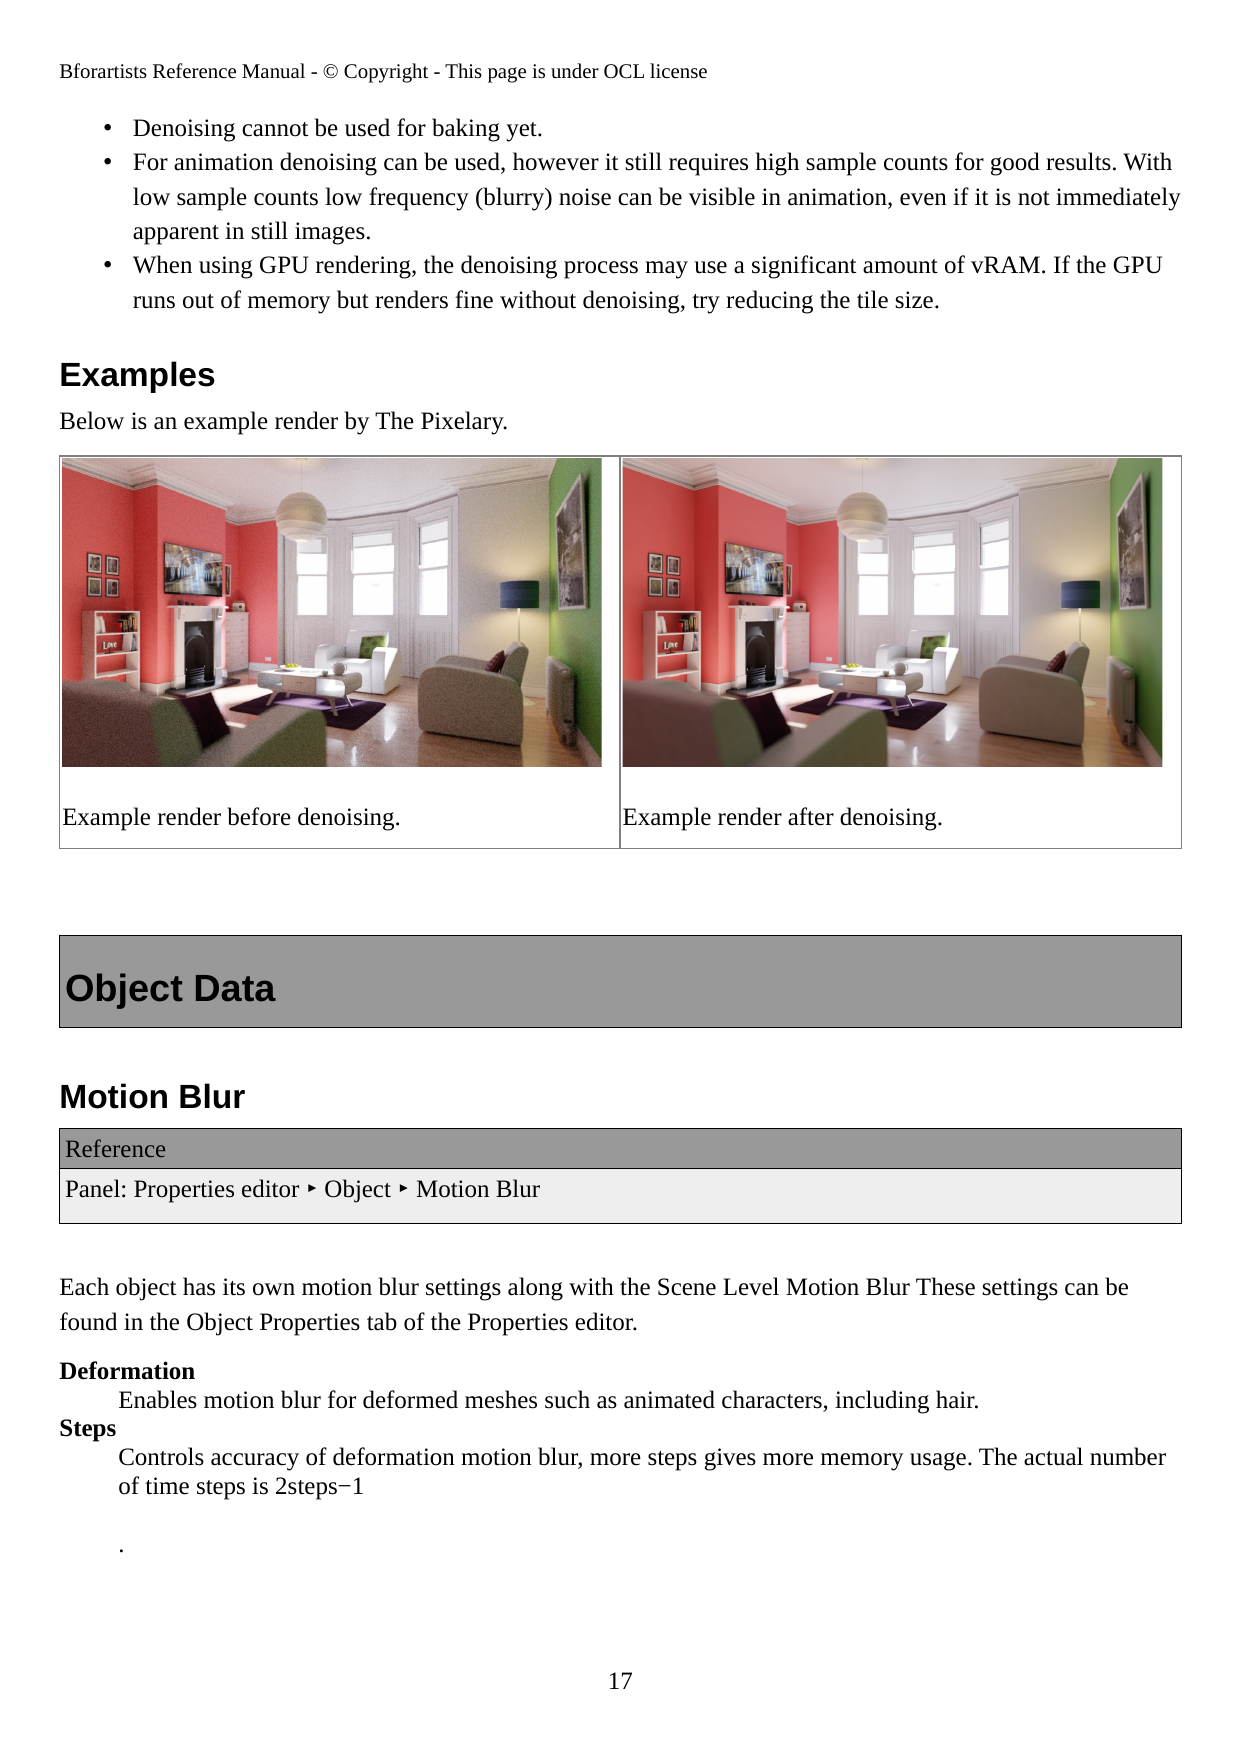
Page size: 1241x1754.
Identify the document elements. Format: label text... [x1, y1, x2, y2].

text Below is an example render by The Pixelary. [59, 406, 1181, 435]
list For animation denoising can be used, however it still requires high sample counts for good results. With low sample counts low frequency (blurry) noise can be visible in animation, even if it is not immediately apparent in still images. [103, 147, 1181, 245]
list . [118, 1529, 1181, 1558]
picture [622, 458, 1163, 767]
subtitle Examples [59, 355, 1181, 393]
subtitle Deformation [59, 1356, 1181, 1385]
table_cell Panel: Properties editor ‣ Object ‣ Motion Blur [60, 1169, 1181, 1223]
table_header Reference [60, 1129, 1181, 1168]
table_header Example render after denoising. [621, 457, 1181, 848]
list Enables motion blur for deformed meshes such as animated characters, including hair. [118, 1385, 1181, 1413]
subtitle Steps [59, 1413, 1181, 1442]
table_header Object Data [60, 936, 1181, 1027]
list When using GPU rendering, the denoising process may use a significant amount of vRAM. If the GPU runs out of memory but renders fine without denoising, try reducing the tile size. [103, 251, 1181, 314]
subtitle Motion Blur [59, 1077, 1181, 1116]
table_header Example render before denoising. [60, 457, 619, 848]
text Each object has its own motion blur settings along with the Scene Level Motion Blur These settings can be found in the Object Properties tab of the Properties editor. [59, 1272, 1181, 1336]
list Controls accuracy of deformation motion blur, more steps gives more memory usage. The actual number of time steps is 2steps−1 [118, 1442, 1181, 1500]
picture [62, 458, 602, 767]
list Denoising cannot be used for baking yet. [103, 113, 1181, 141]
